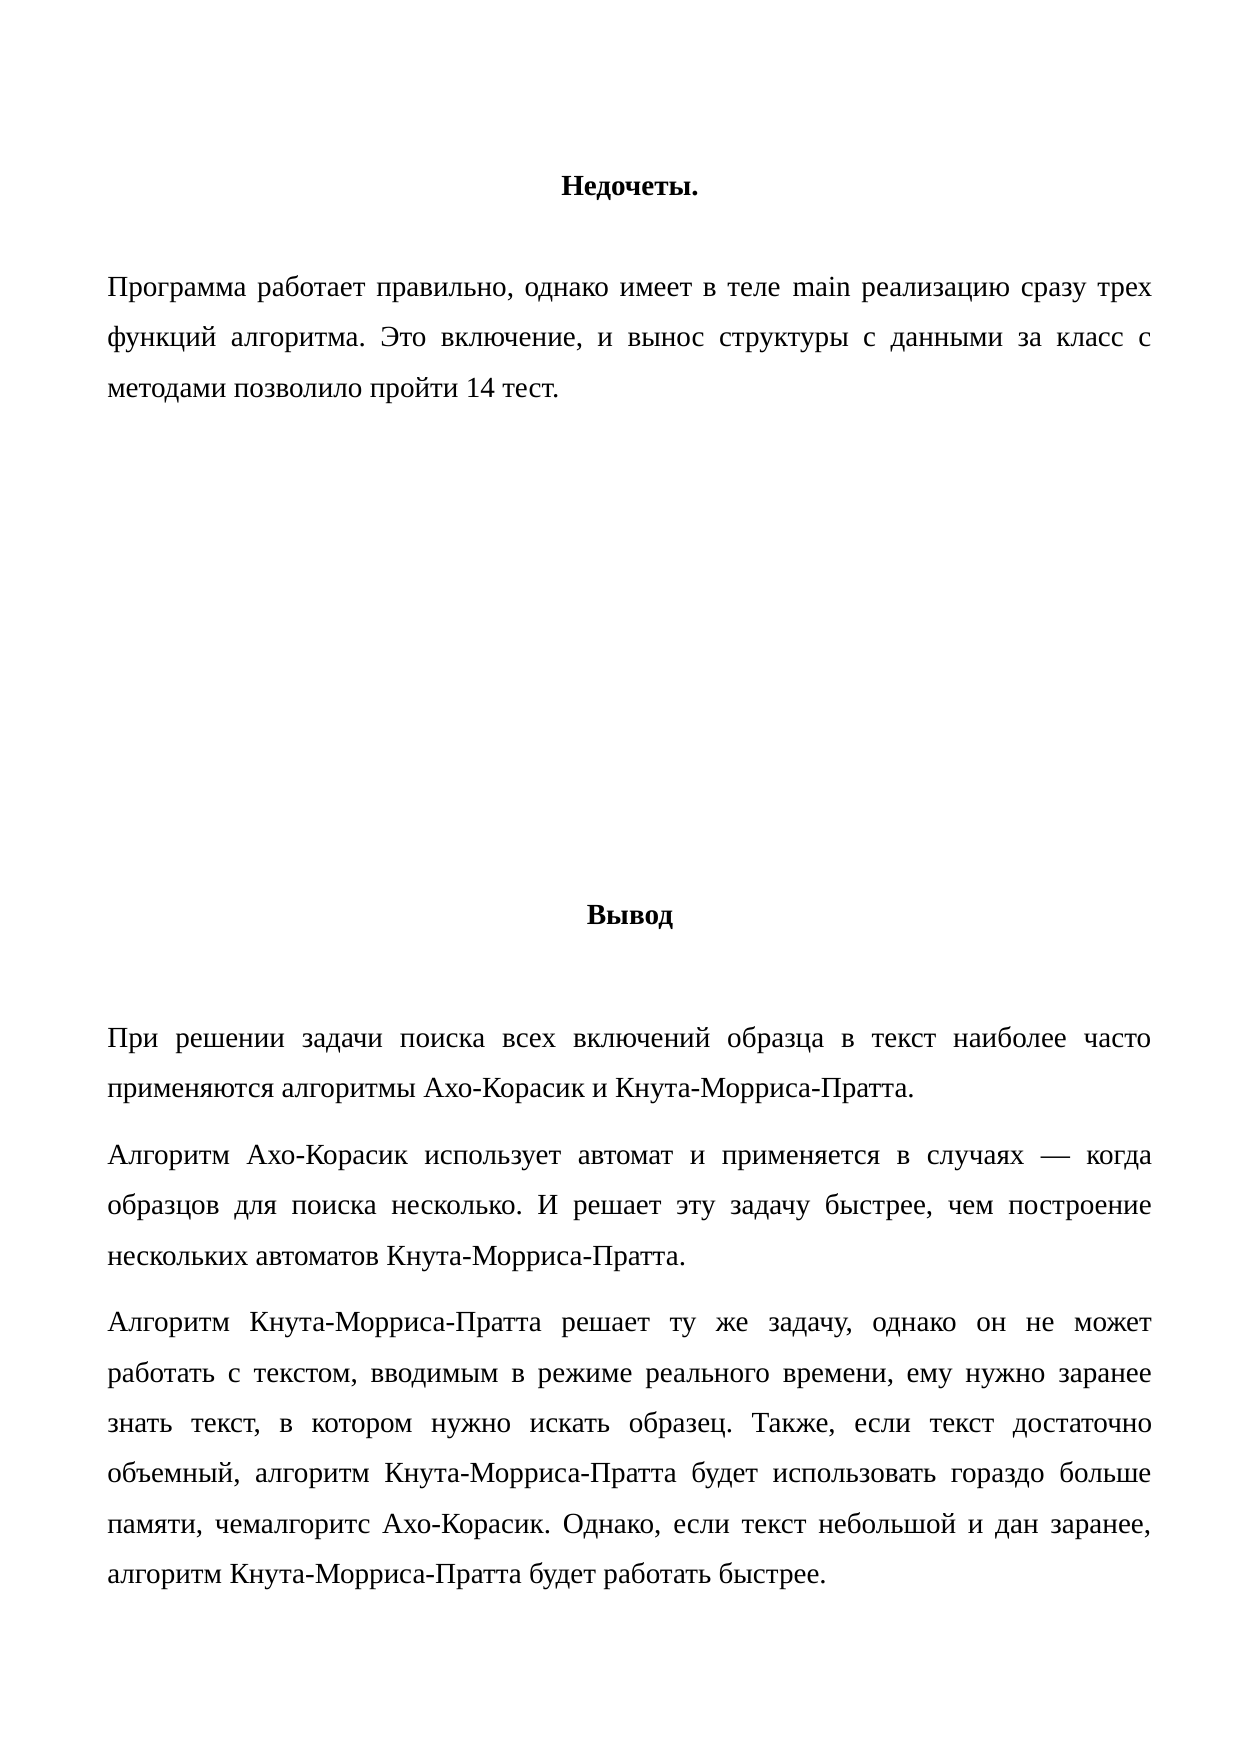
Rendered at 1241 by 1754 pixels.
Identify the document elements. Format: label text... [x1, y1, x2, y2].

text Алгоритм Ахо-Корасик использует автомат и применяется в случаях — когда образцов для поиска несколько. И решает эту задачу быстрее, чем построение нескольких автоматов Кнута-Морриса-Пратта. [107, 1137, 1153, 1271]
text Программа работает правильно, однако имеет в теле main реализацию сразу трех функций алгоритма. Это включение, и вынос структуры с данными за класс с методами позволило пройти 14 тест. [107, 269, 1153, 403]
text Алгоритм Кнута-Морриса-Пратта решает ту же задачу, однако он не может работать с текстом, вводимым в режиме реального времени, ему нужно заранее знать текст, в котором нужно искать образец. Также, если текст достаточно объемный, алгоритм Кнута-Морриса-Пратта будет использовать гораздо больше памяти, чемалгоритс Ахо-Корасик. Однако, если текст небольшой и дан заранее, алгоритм Кнута-Морриса-Пратта будет работать быстрее. [107, 1304, 1153, 1590]
text При решении задачи поиска всех включений образца в текст наиболее часто применяются алгоритмы Ахо-Корасик и Кнута-Морриса-Пратта. [107, 1020, 1153, 1103]
text Недочеты. [107, 168, 1153, 202]
text Вывод [107, 897, 1153, 931]
